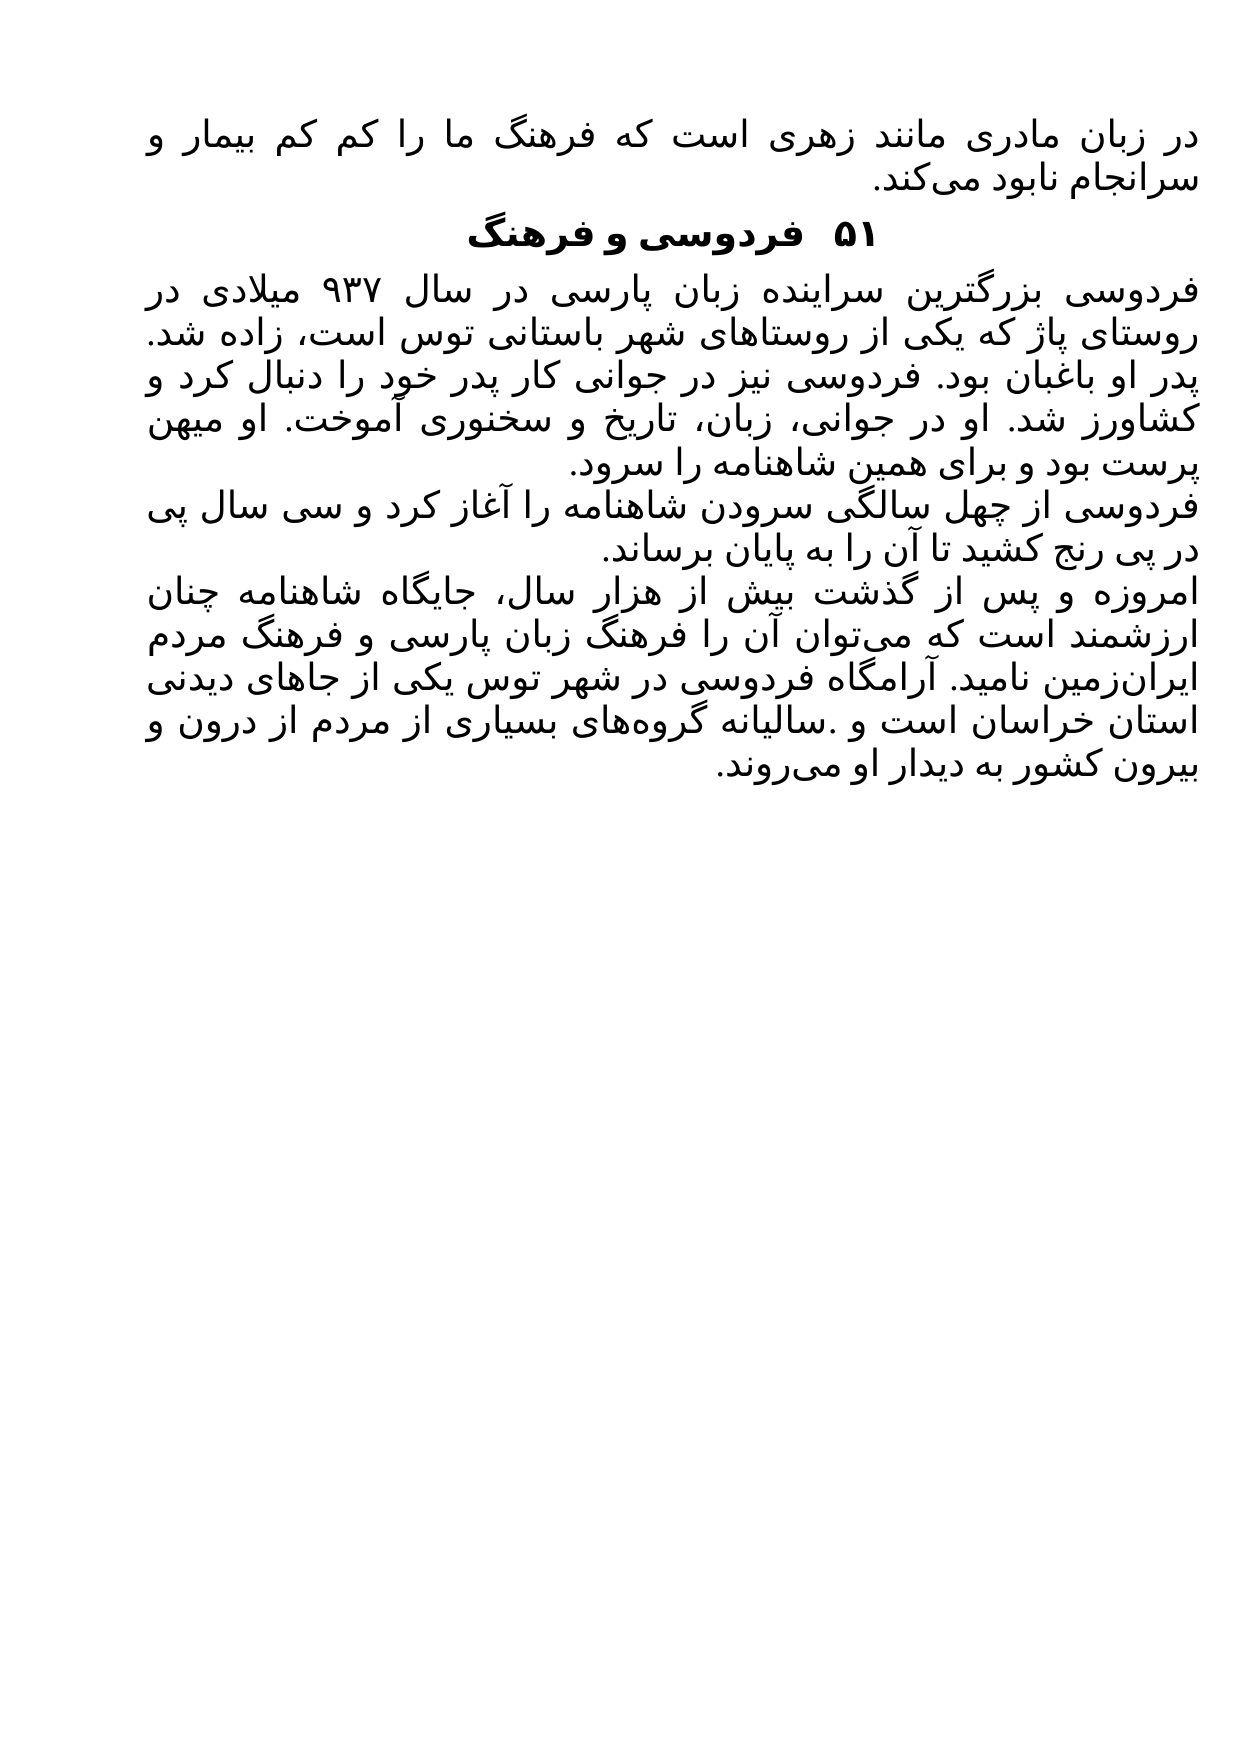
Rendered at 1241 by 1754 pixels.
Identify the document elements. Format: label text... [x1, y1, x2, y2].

subtitle فردوسی و فرهنگ [146, 211, 1201, 255]
text فردوسی بزرگترین سراینده زبان پارسی در سال ۹۳۷ میلادی در روستای پاژ که یکی از روستاهای شهر باستانی توس است، زاده شد. پدر او باغبان بود. فردوسی نیز در جوانی کار پدر خود را دنبال کرد و کشاورز شد. او در جوانی، زبان، تاریخ و سخنوری آموخت. او میهن پرست بود و برای همین شاهنامه را سرود. [146, 267, 1201, 483]
text فردوسی از چهل سالگی سرودن شاهنامه را آغاز کرد و سی سال پی در پی رنج کشید تا آن را به پایان برساند. [146, 483, 1201, 569]
text امروزه و پس از گذشت بیش از هزار سال، جایگاه شاهنامه چنان ارزشمند است که می‌توان آن را فرهنگ زبان پارسی و فرهنگ مردم ایران‌زمین نامید. آرامگاه فردوسی در شهر توس یکی از جاهای دیدنی استان خراسان است و .سالیانه گروه‌های بسیاری از مردم از درون و بیرون کشور به دیدار او می‌روند. [146, 569, 1201, 785]
text در زبان مادری مانند زهری است که فرهنگ ما را کم کم بیمار و سرانجام نابود می‌کند. [146, 112, 1201, 199]
